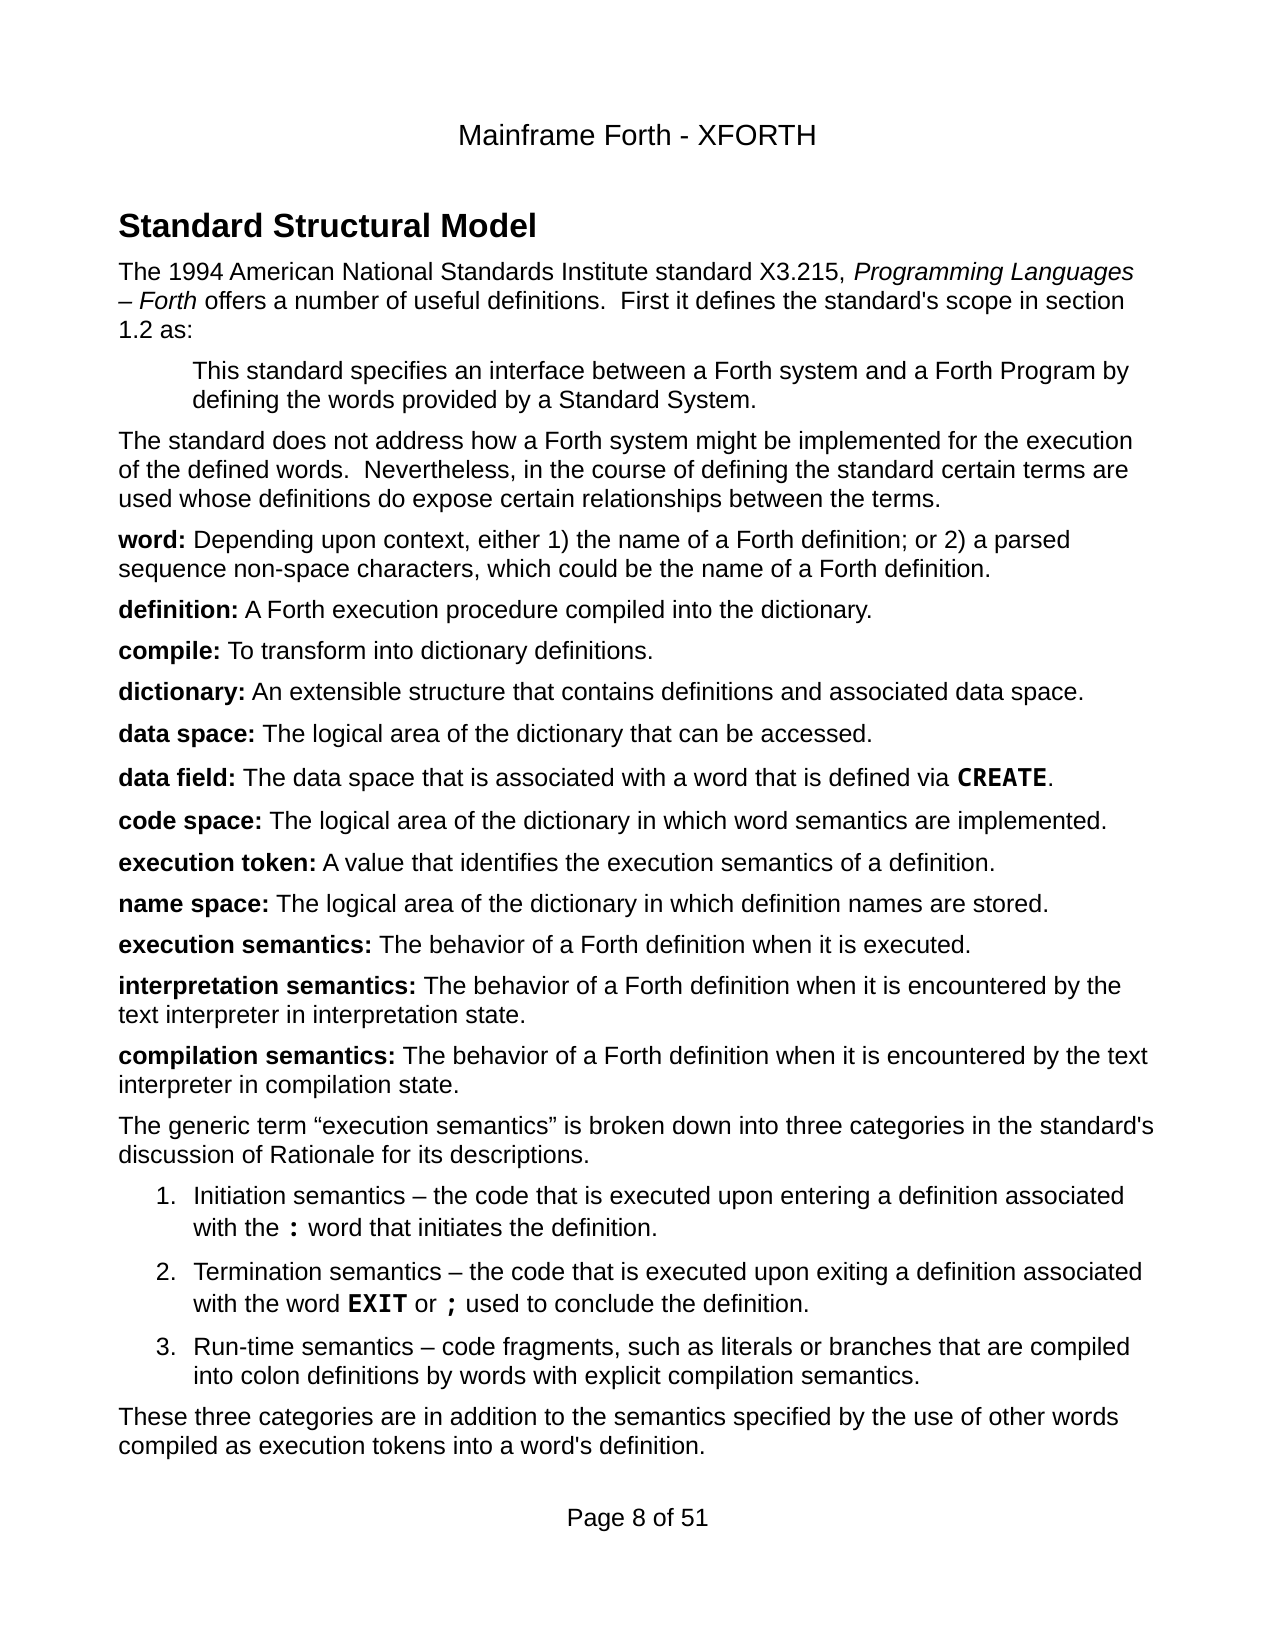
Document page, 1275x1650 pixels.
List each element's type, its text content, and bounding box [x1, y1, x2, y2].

text compilation semantics: The behavior of a Forth definition when it is encountered by the text interpreter in compilation state. [118, 1041, 1157, 1099]
text data field: The data space that is associated with a word that is defined via CREATE. [118, 760, 1157, 794]
text interpretation semantics: The behavior of a Forth definition when it is encountered by the text interpreter in interpretation state. [118, 971, 1157, 1029]
text execution semantics: The behavior of a Forth definition when it is executed. [118, 930, 1157, 959]
subtitle Standard Structural Model [118, 206, 1157, 245]
text data space: The logical area of the dictionary that can be accessed. [118, 718, 1157, 747]
list Termination semantics – the code that is executed upon exiting a definition associated with the word EXIT or ; used to conclude the definition. [156, 1257, 1157, 1319]
list Run-time semantics – code fragments, such as literals or branches that are compiled into colon definitions by words with explicit compilation semantics. [156, 1332, 1157, 1389]
text word: Depending upon context, either 1) the name of a Forth definition; or 2) a parsed sequence non-space characters, which could be the name of a Forth definition. [118, 525, 1157, 582]
text The standard does not address how a Forth system might be implemented for the execution of the defined words. Nevertheless, in the course of defining the standard certain terms are used whose definitions do expose certain relationships between the terms. [118, 426, 1157, 512]
text The generic term “execution semantics” is broken down into three categories in the standard's discussion of Rationale for its descriptions. [118, 1111, 1157, 1169]
text This standard specifies an interface between a Forth system and a Forth Program by defining the words provided by a Standard System. [192, 356, 1157, 413]
list Initiation semantics – the code that is executed upon entering a definition associated with the : word that initiates the definition. [156, 1181, 1157, 1244]
text code space: The logical area of the dictionary in which word semantics are implemented. [118, 806, 1157, 835]
text definition: A Forth execution procedure compiled into the dictionary. [118, 595, 1157, 623]
text execution token: A value that identifies the execution semantics of a definition. [118, 848, 1157, 876]
text dictionary: An extensible structure that contains definitions and associated data space. [118, 677, 1157, 706]
text compile: To transform into dictionary definitions. [118, 636, 1157, 665]
text These three categories are in addition to the semantics specified by the use of other words compiled as execution tokens into a word's definition. [118, 1402, 1157, 1459]
text name space: The logical area of the dictionary in which definition names are stored. [118, 889, 1157, 918]
text The 1994 American National Standards Institute standard X3.215, Programming Languages – Forth offers a number of useful definitions. First it defines the standard's scope in section 1.2 as: [118, 257, 1157, 343]
